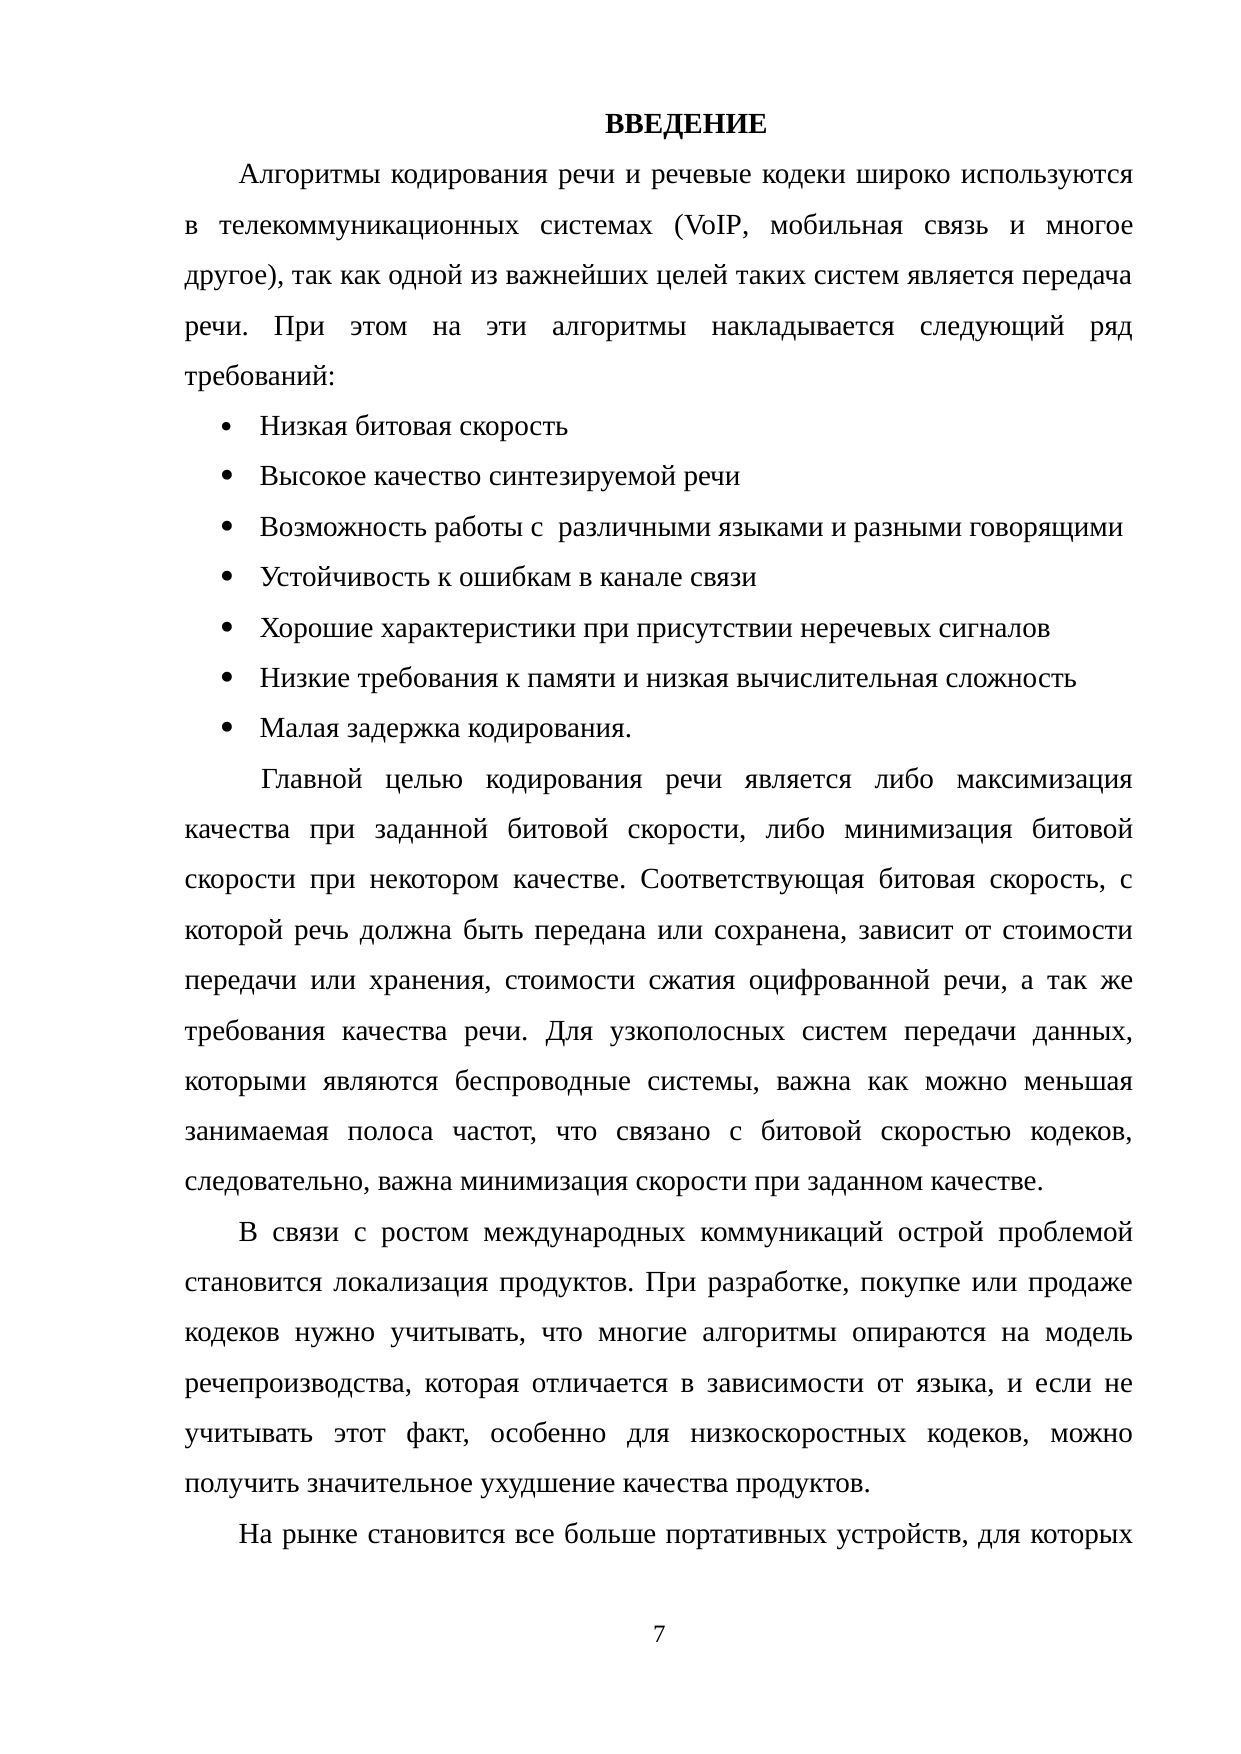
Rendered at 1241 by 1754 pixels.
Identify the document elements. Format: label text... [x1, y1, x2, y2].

list Низкая битовая скорость [222, 408, 1134, 442]
list Высокое качество синтезируемой речи [222, 458, 1134, 492]
list Малая задержка кодирования. [222, 711, 1134, 744]
text На рынке становится все больше портативных устройств, для которых [184, 1516, 1134, 1549]
list Возможность работы с различными языками и разными говорящими [222, 509, 1134, 543]
text Главной целью кодирования речи является либо максимизация качества при заданной битовой скорости, либо минимизация битовой скорости при некотором качестве. Соответствующая битовая скорость, с которой речь должна быть передана или сохранена, зависит от стоимости передачи или хранения, стоимости сжатия оцифрованной речи, а так же требования качества речи. Для узкополосных систем передачи данных, которыми являются беспроводные системы, важна как можно меньшая занимаемая полоса частот, что связано с битовой скоростью кодеков, следовательно, важна минимизация скорости при заданном качестве. [184, 761, 1134, 1197]
text В связи с ростом международных коммуникаций острой проблемой становится локализация продуктов. При разработке, покупке или продаже кодеков нужно учитывать, что многие алгоритмы опираются на модель речепроизводства, которая отличается в зависимости от языка, и если не учитывать этот факт, особенно для низкоскоростных кодеков, можно получить значительное ухудшение качества продуктов. [184, 1214, 1134, 1499]
list Хорошие характеристики при присутствии неречевых сигналов [222, 610, 1134, 643]
list Устойчивость к ошибкам в канале связи [222, 559, 1134, 593]
text ВВЕДЕНИЕ [184, 106, 1134, 140]
list Низкие требования к памяти и низкая вычислительная сложность [222, 660, 1134, 694]
text Алгоритмы кодирования речи и речевые кодеки широко используются в телекоммуникационных системах (VoIP, мобильная связь и многое другое), так как одной из важнейших целей таких систем является передача речи. При этом на эти алгоритмы накладывается следующий ряд требований: [184, 157, 1134, 391]
